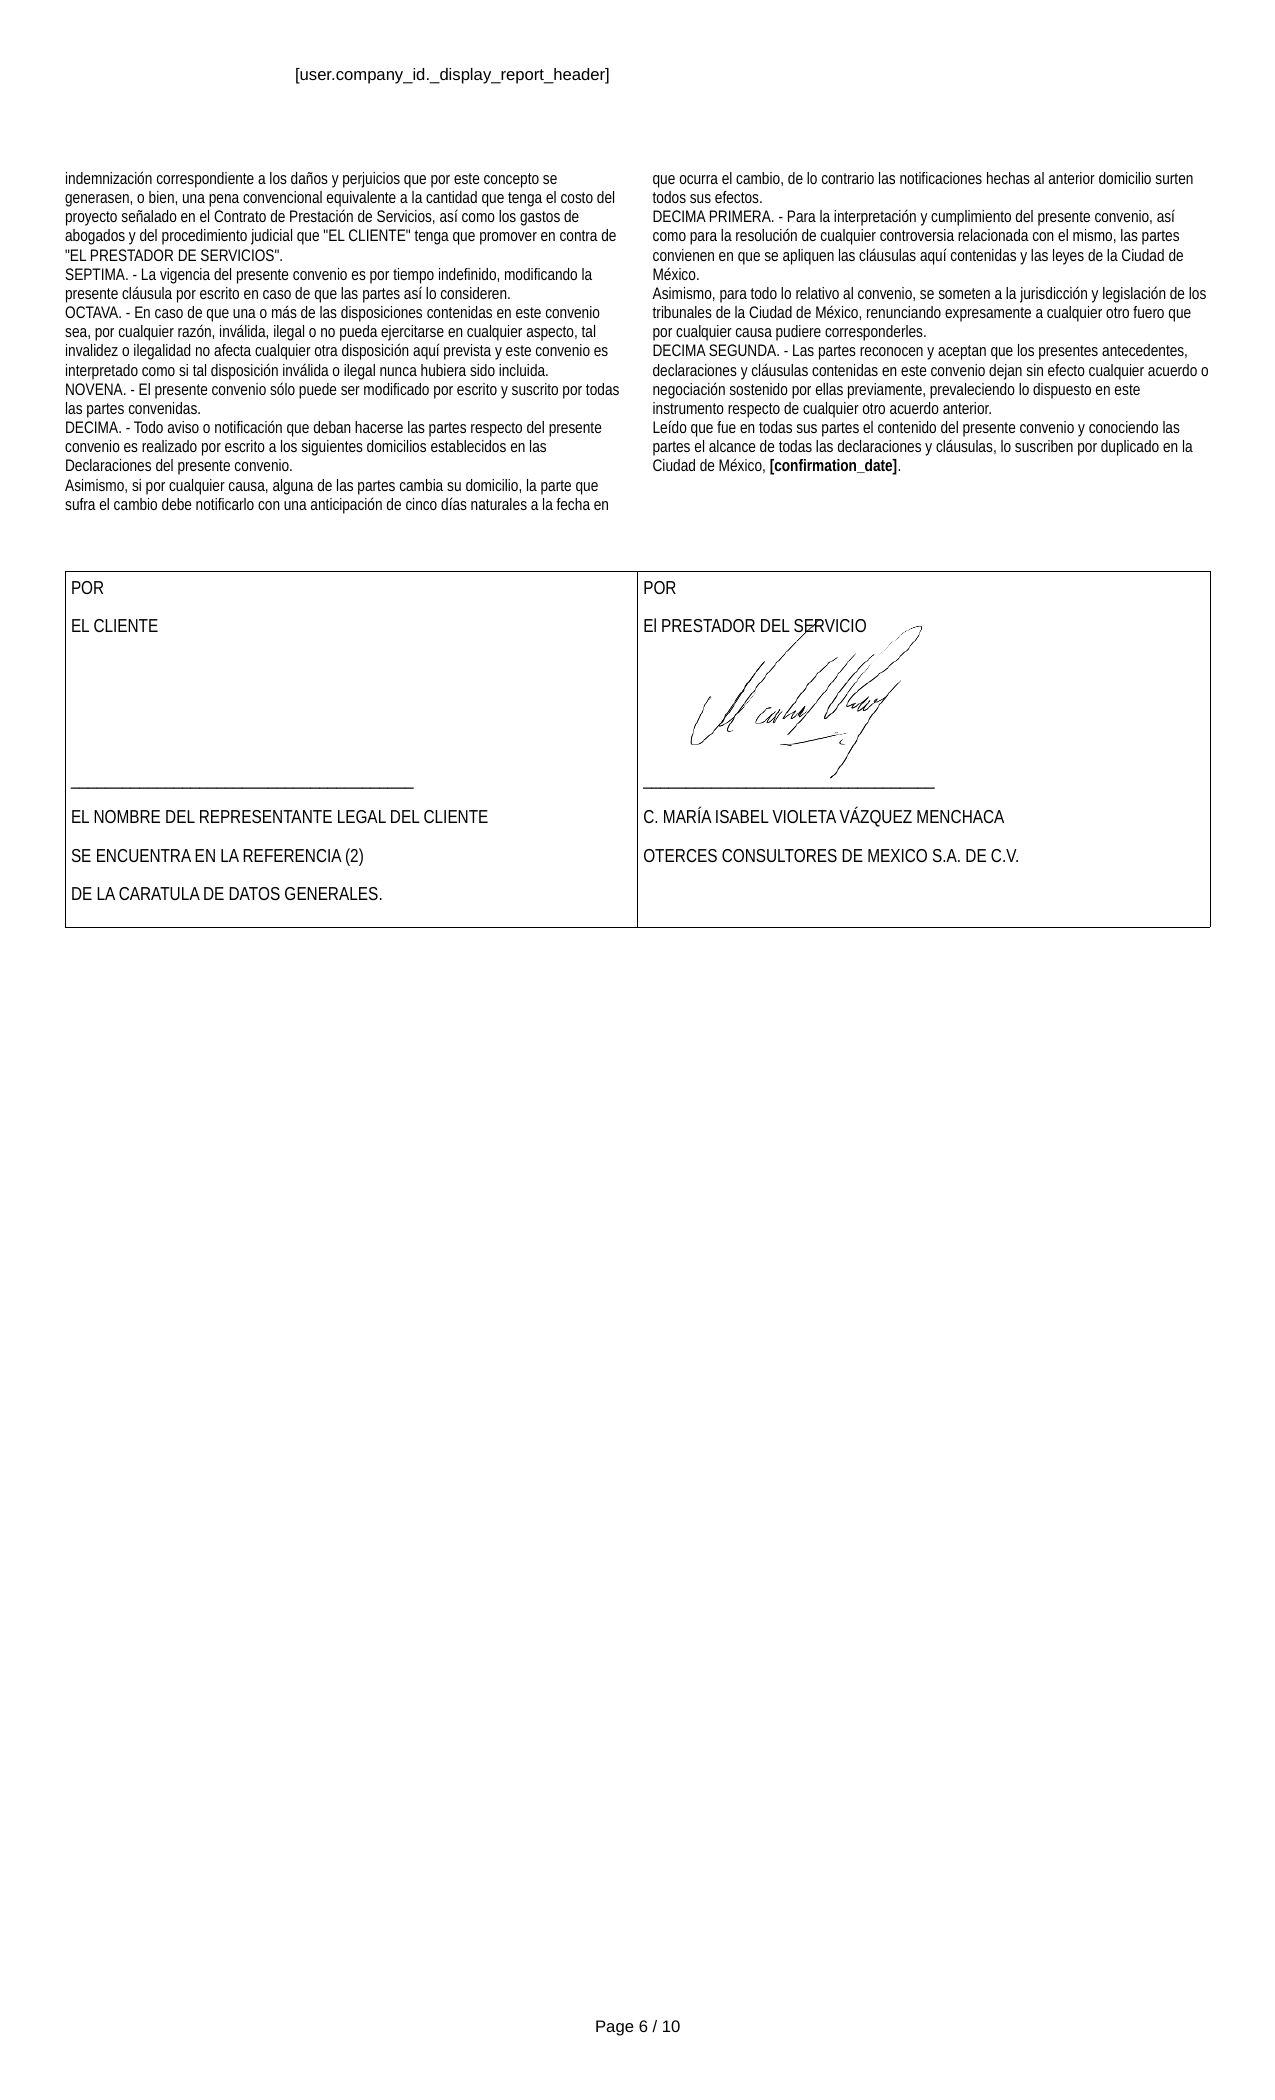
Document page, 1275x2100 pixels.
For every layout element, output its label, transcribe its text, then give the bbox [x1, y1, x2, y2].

text OCTAVA. - En caso de que una o más de las disposiciones contenidas en este convenio sea, por cualquier razón, inválida, ilegal o no pueda ejercitarse en cualquier aspecto, tal invalidez o ilegalidad no afecta cualquier otra disposición aquí prevista y este convenio es interpretado como si tal disposición inválida o ilegal nunca hubiera sido incluida. [65, 303, 622, 379]
table_header POR EL CLIENTE ________________________________________ EL NOMBRE DEL REPRESENTANTE LEGAL DEL CLIENTE SE ENCUENTRA EN LA REFERENCIA (2) DE LA CARATULA DE DATOS GENERALES. [66, 572, 637, 927]
text DECIMA. - Todo aviso o notificación que deban hacerse las partes respecto del presente convenio es realizado por escrito a los siguientes domicilios establecidos en las Declaraciones del presente convenio. [65, 418, 622, 475]
text DECIMA PRIMERA. - Para la interpretación y cumplimiento del presente convenio, así como para la resolución de cualquier controversia relacionada con el mismo, las partes convienen en que se apliquen las cláusulas aquí contenidas y las leyes de la Ciudad de México. [652, 207, 1210, 284]
text DECIMA SEGUNDA. - Las partes reconocen y aceptan que los presentes antecedentes, declaraciones y cláusulas contenidas en este convenio dejan sin efecto cualquier acuerdo o negociación sostenido por ellas previamente, prevaleciendo lo dispuesto en este instrumento respecto de cualquier otro acuerdo anterior. [652, 341, 1210, 418]
text NOVENA. - El presente convenio sólo puede ser modificado por escrito y suscrito por todas las partes convenidas. [65, 379, 622, 418]
text SEPTIMA. - La vigencia del presente convenio es por tiempo indefinido, modificando la presente cláusula por escrito en caso de que las partes así lo consideren. [65, 264, 622, 303]
picture [683, 610, 930, 786]
text Leído que fue en todas sus partes el contenido del presente convenio y conociendo las partes el alcance de todas las declaraciones y cláusulas, lo suscriben por duplicado en la Ciudad de México, [confirmation_date]. [652, 418, 1210, 475]
text que ocurra el cambio, de lo contrario las notificaciones hechas al anterior domicilio surten todos sus efectos. [652, 169, 1210, 207]
text indemnización correspondiente a los daños y perjuicios que por este concepto se generasen, o bien, una pena convencional equivalente a la cantidad que tenga el costo del proyecto señalado en el Contrato de Prestación de Servicios, así como los gastos de abogados y del procedimiento judicial que "EL CLIENTE" tenga que promover en contra de "EL PRESTADOR DE SERVICIOS". [65, 169, 622, 264]
table_header POR El PRESTADOR DEL SERVICIO __________________________________ C. MARÍA ISABEL VIOLETA VÁZQUEZ MENCHACA OTERCES CONSULTORES DE MEXICO S.A. DE C.V. [638, 572, 1210, 927]
text Asimismo, si por cualquier causa, alguna de las partes cambia su domicilio, la parte que sufra el cambio debe notificarlo con una anticipación de cinco días naturales a la fecha en [65, 475, 622, 514]
text Asimismo, para todo lo relativo al convenio, se someten a la jurisdicción y legislación de los tribunales de la Ciudad de México, renunciando expresamente a cualquier otro fuero que por cualquier causa pudiere corresponderles. [652, 284, 1210, 341]
